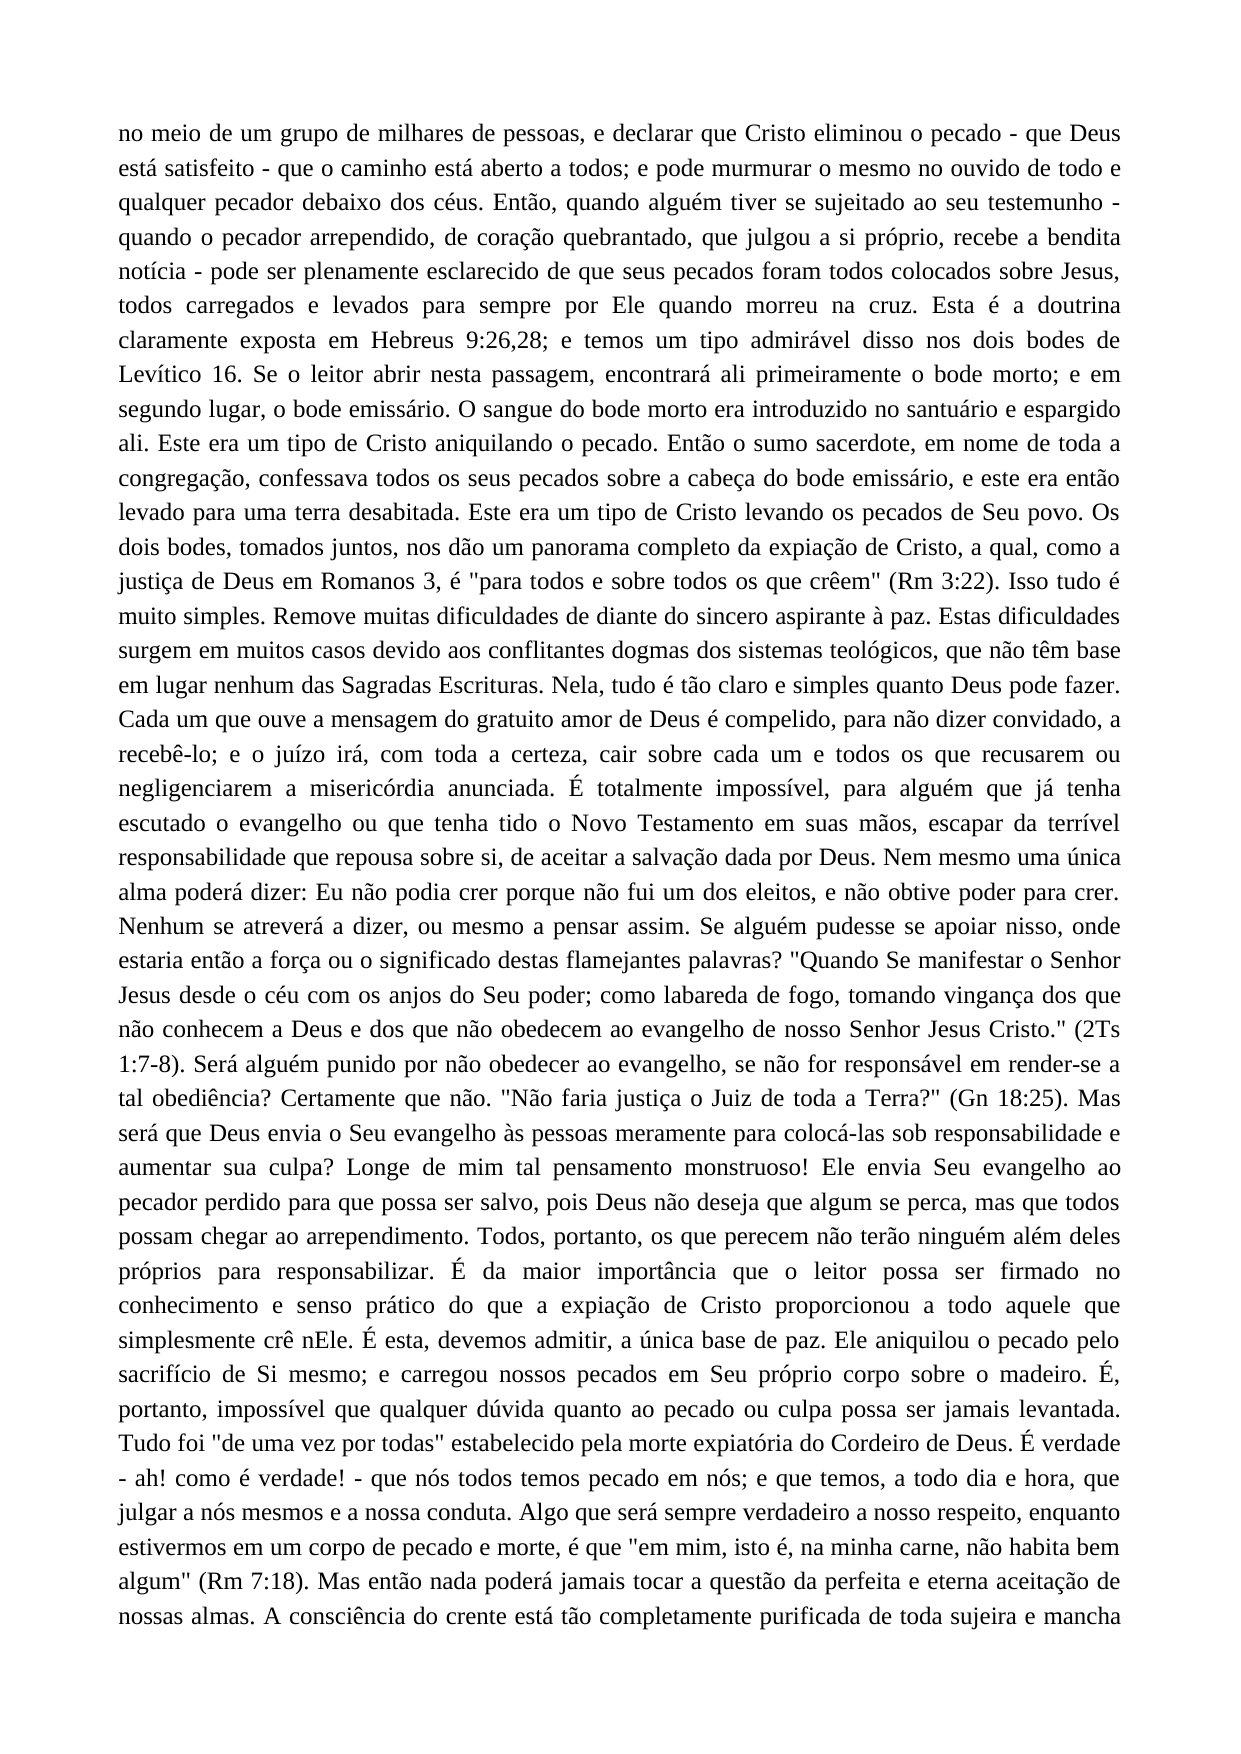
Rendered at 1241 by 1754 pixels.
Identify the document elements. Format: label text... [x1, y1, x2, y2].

text no meio de um grupo de milhares de pessoas, e declarar que Cristo eliminou o pecado - que Deus está satisfeito - que o caminho está aberto a todos; e pode murmurar o mesmo no ouvido de todo e qualquer pecador debaixo dos céus. Então, quando alguém tiver se sujeitado ao seu testemunho - quando o pecador arrependido, de coração quebrantado, que julgou a si próprio, recebe a bendita notícia - pode ser plenamente esclarecido de que seus pecados foram todos colocados sobre Jesus, todos carregados e levados para sempre por Ele quando morreu na cruz. Esta é a doutrina claramente exposta em Hebreus 9:26,28; e temos um tipo admirável disso nos dois bodes de Levítico 16. Se o leitor abrir nesta passagem, encontrará ali primeiramente o bode morto; e em segundo lugar, o bode emissário. O sangue do bode morto era introduzido no santuário e espargido ali. Este era um tipo de Cristo aniquilando o pecado. Então o sumo sacerdote, em nome de toda a congregação, confessava todos os seus pecados sobre a cabeça do bode emissário, e este era então levado para uma terra desabitada. Este era um tipo de Cristo levando os pecados de Seu povo. Os dois bodes, tomados juntos, nos dão um panorama completo da expiação de Cristo, a qual, como a justiça de Deus em Romanos 3, é "para todos e sobre todos os que crêem" (Rm 3:22). Isso tudo é muito simples. Remove muitas dificuldades de diante do sincero aspirante à paz. Estas dificuldades surgem em muitos casos devido aos conflitantes dogmas dos sistemas teológicos, que não têm base em lugar nenhum das Sagradas Escrituras. Nela, tudo é tão claro e simples quanto Deus pode fazer. Cada um que ouve a mensagem do gratuito amor de Deus é compelido, para não dizer convidado, a recebê-lo; e o juízo irá, com toda a certeza, cair sobre cada um e todos os que recusarem ou negligenciarem a misericórdia anunciada. É totalmente impossível, para alguém que já tenha escutado o evangelho ou que tenha tido o Novo Testamento em suas mãos, escapar da terrível responsabilidade que repousa sobre si, de aceitar a salvação dada por Deus. Nem mesmo uma única alma poderá dizer: Eu não podia crer porque não fui um dos eleitos, e não obtive poder para crer. Nenhum se atreverá a dizer, ou mesmo a pensar assim. Se alguém pudesse se apoiar nisso, onde estaria então a força ou o significado destas flamejantes palavras? "Quando Se manifestar o Senhor Jesus desde o céu com os anjos do Seu poder; como labareda de fogo, tomando vingança dos que não conhecem a Deus e dos que não obedecem ao evangelho de nosso Senhor Jesus Cristo." (2Ts 1:7-8). Será alguém punido por não obedecer ao evangelho, se não for responsável em render-se a tal obediência? Certamente que não. "Não faria justiça o Juiz de toda a Terra?" (Gn 18:25). Mas será que Deus envia o Seu evangelho às pessoas meramente para colocá-las sob responsabilidade e aumentar sua culpa? Longe de mim tal pensamento monstruoso! Ele envia Seu evangelho ao pecador perdido para que possa ser salvo, pois Deus não deseja que algum se perca, mas que todos possam chegar ao arrependimento. Todos, portanto, os que perecem não terão ninguém além deles próprios para responsabilizar. É da maior importância que o leitor possa ser firmado no conhecimento e senso prático do que a expiação de Cristo proporcionou a todo aquele que simplesmente crê nEle. É esta, devemos admitir, a única base de paz. Ele aniquilou o pecado pelo sacrifício de Si mesmo; e carregou nossos pecados em Seu próprio corpo sobre o madeiro. É, portanto, impossível que qualquer dúvida quanto ao pecado ou culpa possa ser jamais levantada. Tudo foi "de uma vez por todas" estabelecido pela morte expiatória do Cordeiro de Deus. É verdade - ah! como é verdade! - que nós todos temos pecado em nós; e que temos, a todo dia e hora, que julgar a nós mesmos e a nossa conduta. Algo que será sempre verdadeiro a nosso respeito, enquanto estivermos em um corpo de pecado e morte, é que "em mim, isto é, na minha carne, não habita bem algum" (Rm 7:18). Mas então nada poderá jamais tocar a questão da perfeita e eterna aceitação de nossas almas. A consciência do crente está tão completamente purificada de toda sujeira e mancha [118, 118, 1122, 1629]
